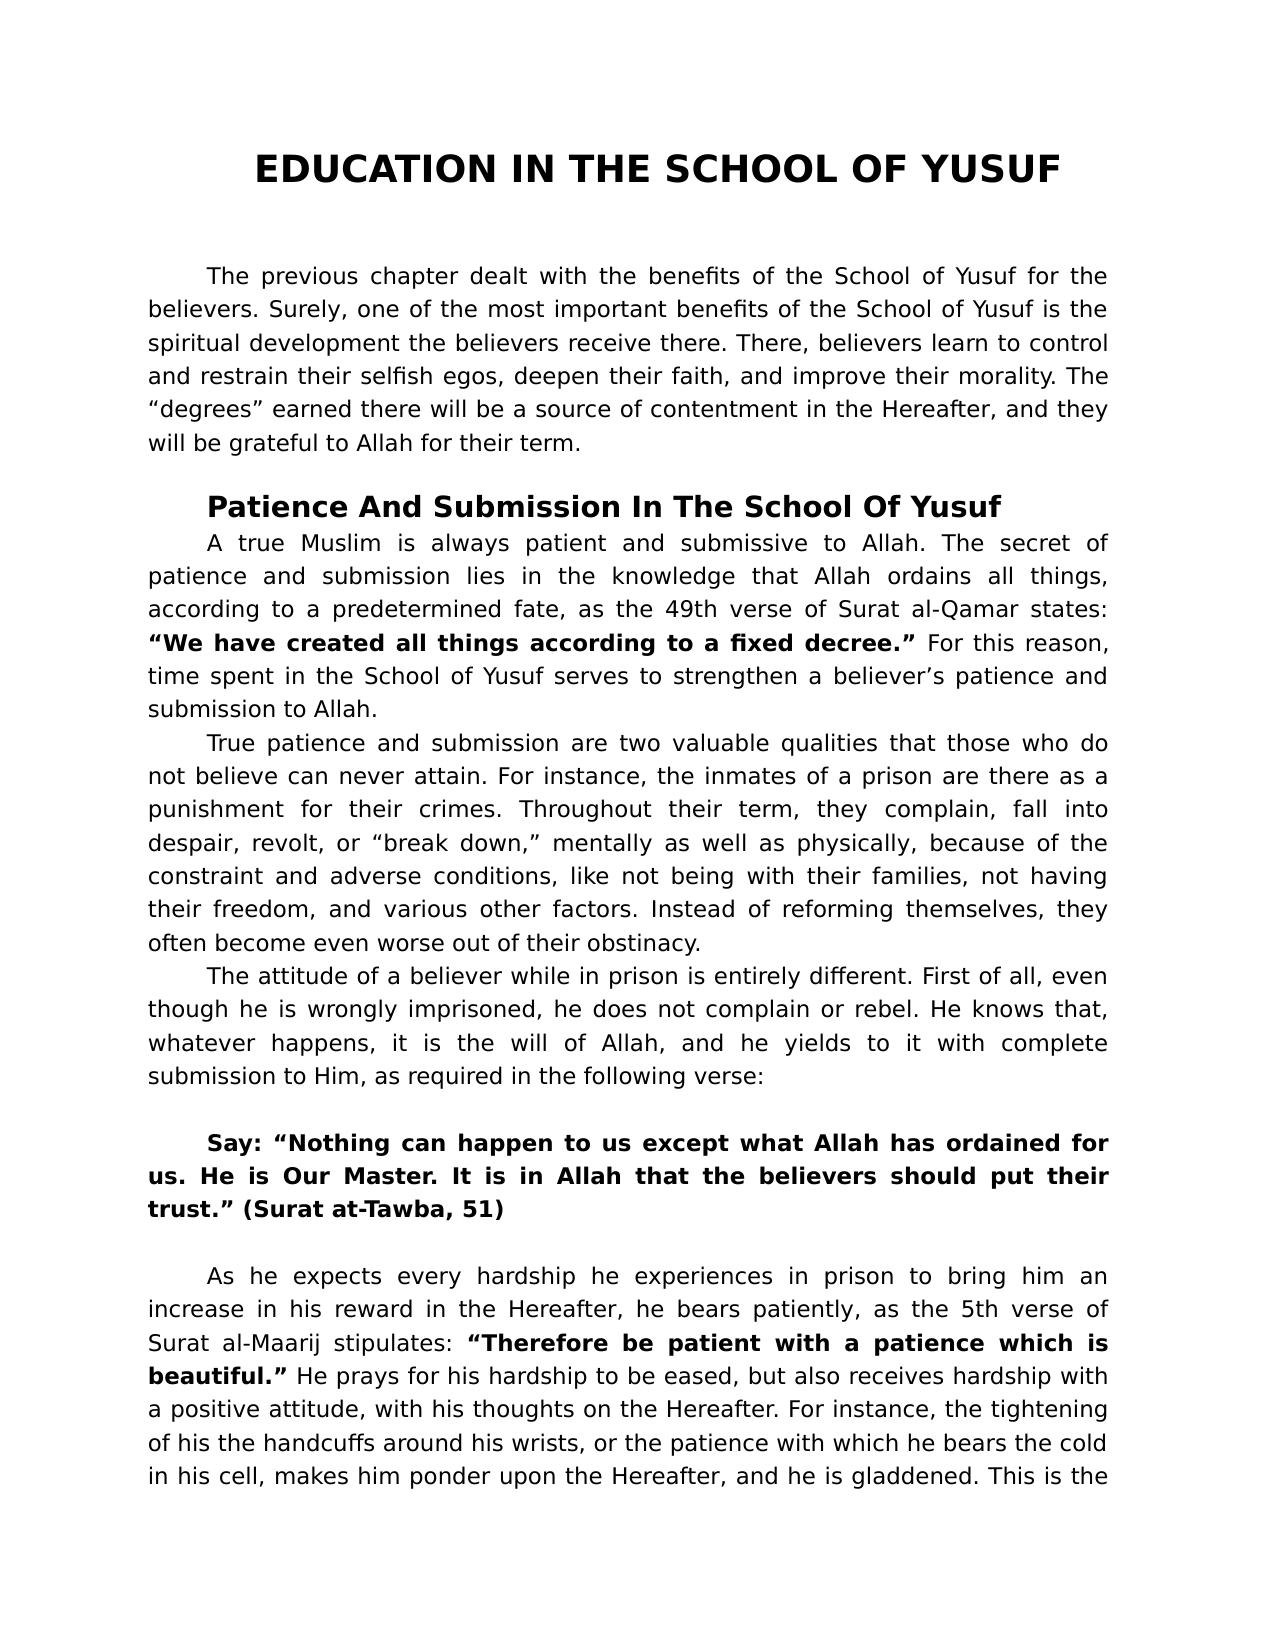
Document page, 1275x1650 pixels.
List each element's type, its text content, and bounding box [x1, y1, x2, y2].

text Patience And Submission In The School Of Yusuf [148, 491, 1110, 524]
text The previous chapter dealt with the benefits of the School of Yusuf for the believers. Surely, one of the most important benefits of the School of Yusuf is the spiritual development the believers receive there. There, believers learn to control and restrain their selfish egos, deepen their faith, and improve their morality. The “degrees” earned there will be a source of contentment in the Hereafter, and they will be grateful to Allah for their term. [148, 258, 1110, 458]
text EDUCATION IN THE SCHOOL OF YUSUF [148, 148, 1110, 191]
text True patience and submission are two valuable qualities that those who do not believe can never attain. For instance, the inmates of a prison are there as a punishment for their crimes. Throughout their term, they complain, fall into despair, revolt, or “break down,” mentally as well as physically, because of the constraint and adverse conditions, like not being with their families, not having their freedom, and various other factors. Instead of reforming themselves, they often become even worse out of their obstinacy. [148, 724, 1110, 958]
text As he expects every hardship he experiences in prison to bring him an increase in his reward in the Hereafter, he bears patiently, as the 5th verse of Surat al-Maarij stipulates: “Therefore be patient with a patience which is beautiful.” He prays for his hardship to be eased, but also receives hardship with a positive attitude, with his thoughts on the Hereafter. For instance, the tightening of his the handcuffs around his wrists, or the patience with which he bears the cold in his cell, makes him ponder upon the Hereafter, and he is gladdened. This is the [148, 1258, 1110, 1491]
text The attitude of a believer while in prison is entirely different. First of all, even though he is wrongly imprisoned, he does not complain or rebel. He knows that, whatever happens, it is the will of Allah, and he yields to it with complete submission to Him, as required in the following verse: [148, 958, 1110, 1091]
text Say: “Nothing can happen to us except what Allah has ordained for us. He is Our Master. It is in Allah that the believers should put their trust.” (Surat at-Tawba, 51) [148, 1124, 1110, 1224]
text A true Muslim is always patient and submissive to Allah. The secret of patience and submission lies in the knowledge that Allah ordains all things, according to a predetermined fate, as the 49th verse of Surat al-Qamar states: “We have created all things according to a fixed decree.” For this reason, time spent in the School of Yusuf serves to strengthen a believer’s patience and submission to Allah. [148, 524, 1110, 724]
